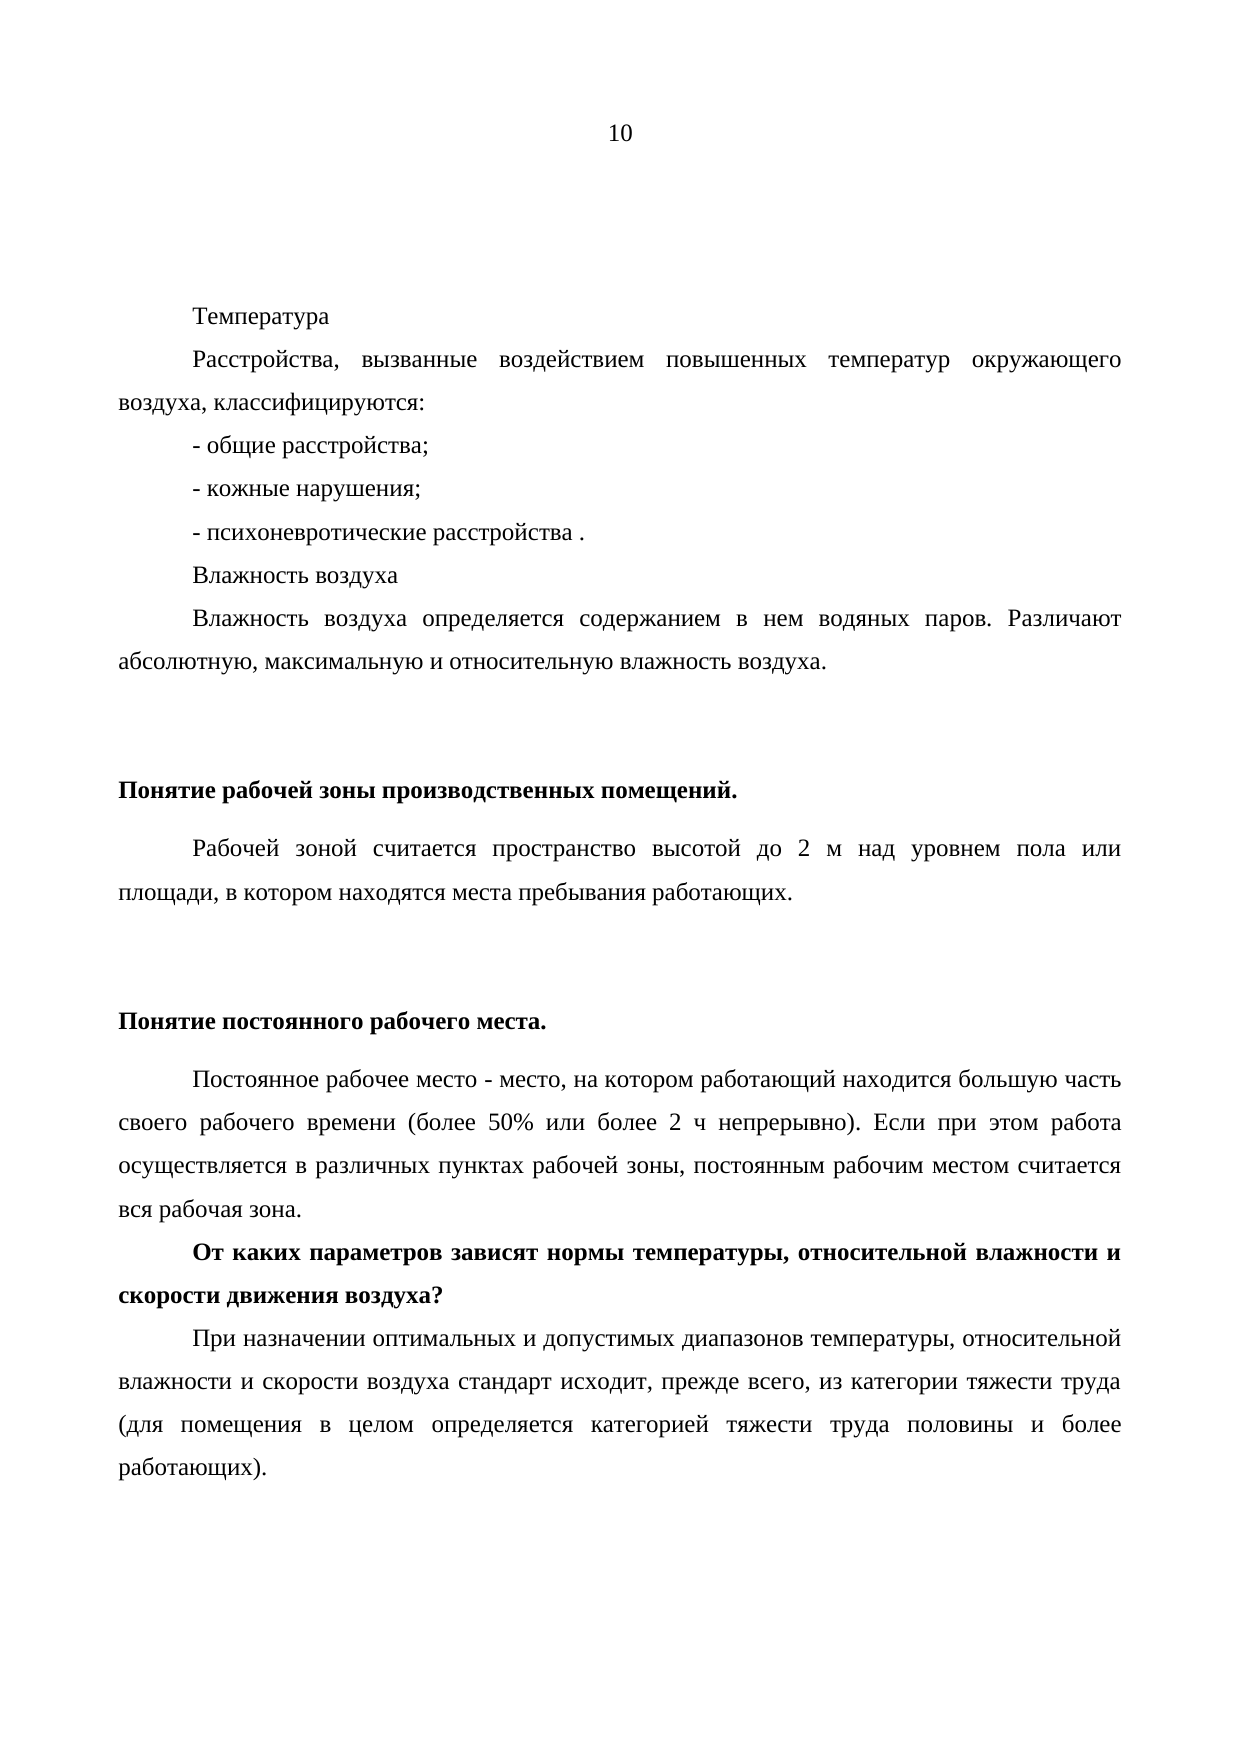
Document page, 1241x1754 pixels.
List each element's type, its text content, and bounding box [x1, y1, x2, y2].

text Постоянное рабочее место - место, на котором работающий находится большую часть своего рабочего времени (более 50% или более 2 ч непрерывно). Если при этом работа осуществляется в различных пунктах рабочей зоны, постоянным рабочим местом считается вся рабочая зона. [118, 1064, 1122, 1222]
text Рабочей зоной считается пространство высотой до 2 м над уровнем пола или площади, в котором находятся места пребывания работающих. [118, 833, 1122, 905]
subtitle Понятие постоянного рабочего места. [118, 1006, 1122, 1035]
text Влажность воздуха [118, 560, 1122, 588]
text Температура [118, 301, 1122, 330]
text Влажность воздуха определяется содержанием в нем водяных паров. Различают абсолютную, максимальную и относительную влажность воздуха. [118, 603, 1122, 675]
subtitle Понятие рабочей зоны производственных помещений. [118, 775, 1122, 804]
text От каких параметров зависят нормы температуры, относительной влажности и скорости движения воздуха? [118, 1237, 1122, 1309]
text Расстройства, вызванные воздействием повышенных температур окружающего воздуха, классифицируются: [118, 344, 1122, 416]
text - кожные нарушения; [118, 473, 1122, 502]
text При назначении оптимальных и допустимых диапазонов температуры, относительной влажности и скорости воздуха стандарт исходит, прежде всего, из категории тяжести труда (для помещения в целом определяется категорией тяжести труда половины и более работающих). [118, 1323, 1122, 1481]
text - общие расстройства; [118, 430, 1122, 459]
text - психоневротические расстройства . [118, 517, 1122, 545]
